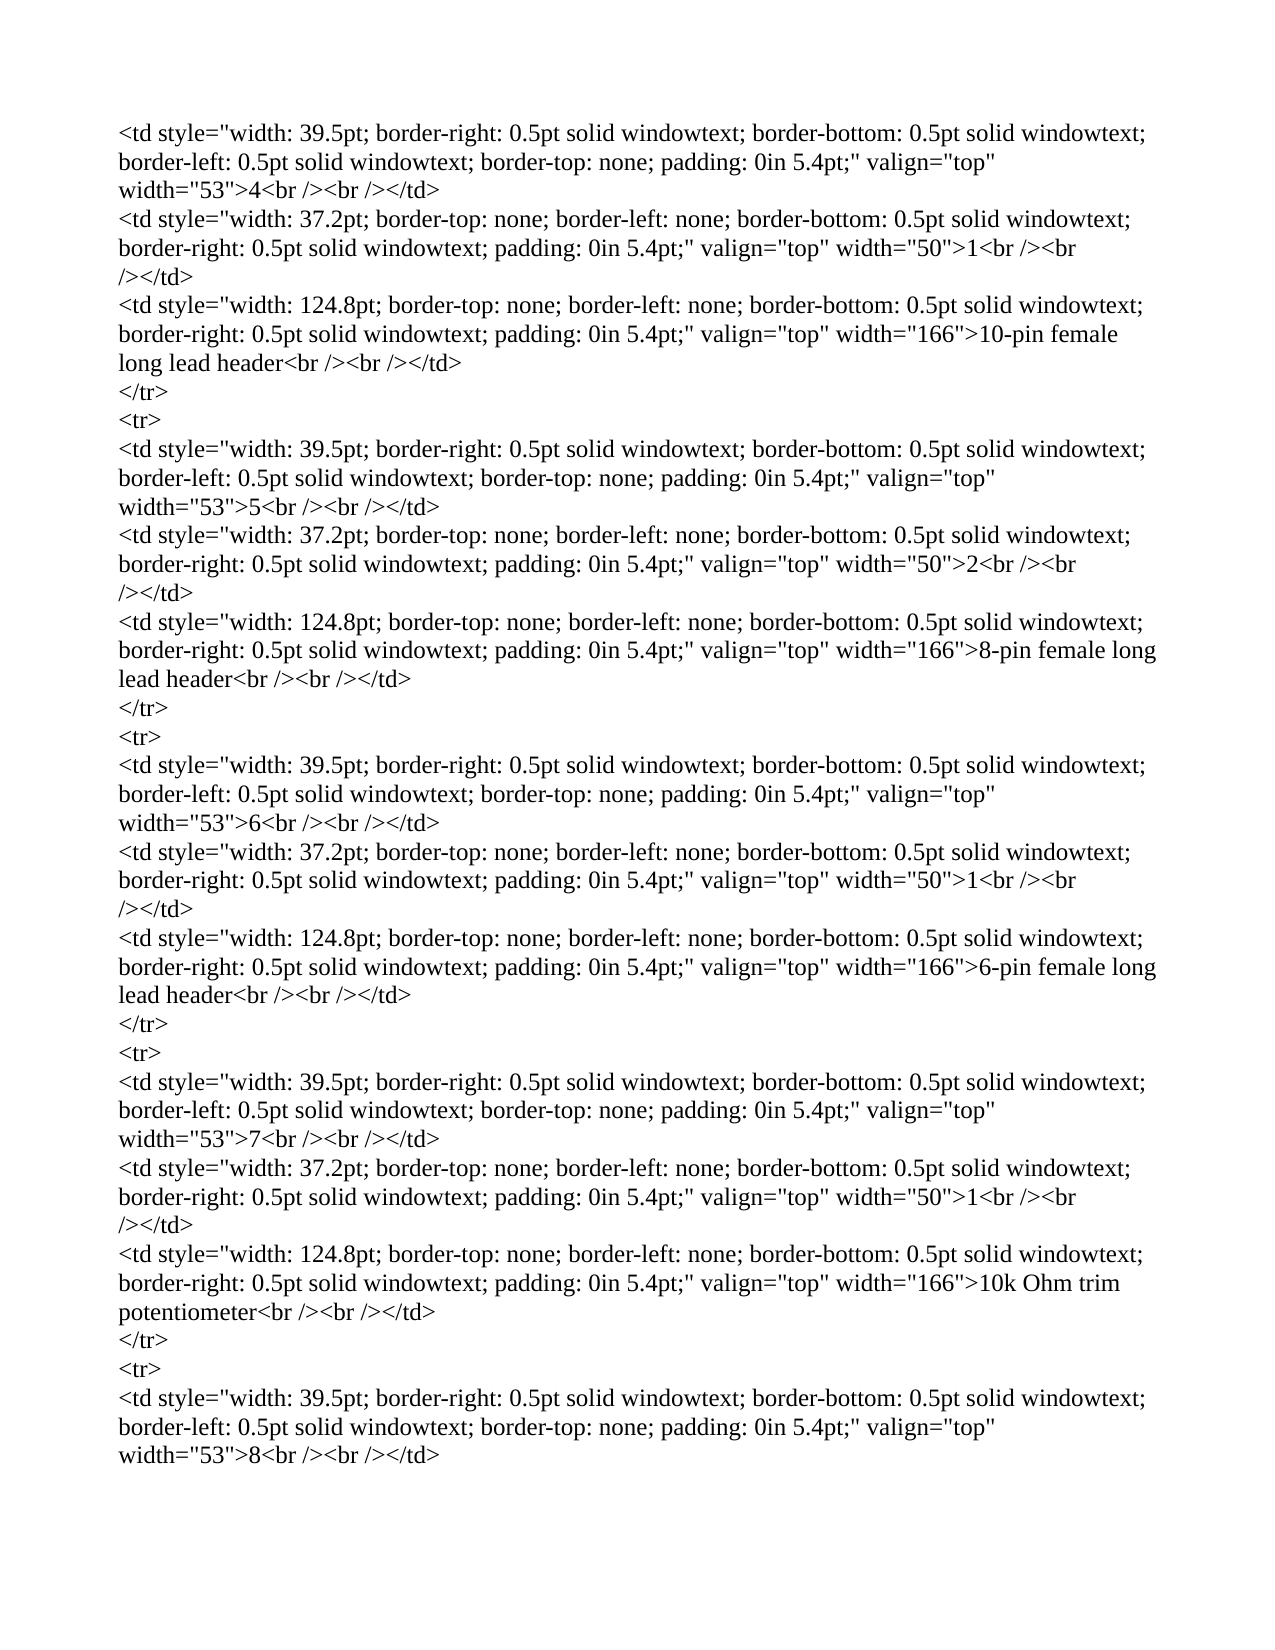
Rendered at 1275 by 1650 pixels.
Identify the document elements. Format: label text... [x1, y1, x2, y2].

text <tr> [118, 406, 1157, 434]
text <td style="width: 124.8pt; border-top: none; border-left: none; border-bottom: 0.5pt solid windowtext; border-right: 0.5pt solid windowtext; padding: 0in 5.4pt;" valign="top" width="166">10k Ohm trim potentiometer<br /><br /></td> [118, 1239, 1157, 1326]
text <td style="width: 37.2pt; border-top: none; border-left: none; border-bottom: 0.5pt solid windowtext; border-right: 0.5pt solid windowtext; padding: 0in 5.4pt;" valign="top" width="50">1<br /><br /></td> [118, 204, 1157, 291]
text <td style="width: 39.5pt; border-right: 0.5pt solid windowtext; border-bottom: 0.5pt solid windowtext; border-left: 0.5pt solid windowtext; border-top: none; padding: 0in 5.4pt;" valign="top" width="53">6<br /><br /></td> [118, 751, 1157, 837]
text </tr> [118, 377, 1157, 406]
text <tr> [118, 722, 1157, 751]
text <td style="width: 39.5pt; border-right: 0.5pt solid windowtext; border-bottom: 0.5pt solid windowtext; border-left: 0.5pt solid windowtext; border-top: none; padding: 0in 5.4pt;" valign="top" width="53">5<br /><br /></td> [118, 434, 1157, 521]
text <td style="width: 39.5pt; border-right: 0.5pt solid windowtext; border-bottom: 0.5pt solid windowtext; border-left: 0.5pt solid windowtext; border-top: none; padding: 0in 5.4pt;" valign="top" width="53">7<br /><br /></td> [118, 1067, 1157, 1153]
text <td style="width: 124.8pt; border-top: none; border-left: none; border-bottom: 0.5pt solid windowtext; border-right: 0.5pt solid windowtext; padding: 0in 5.4pt;" valign="top" width="166">8-pin female long lead header<br /><br /></td> [118, 607, 1157, 693]
text <td style="width: 37.2pt; border-top: none; border-left: none; border-bottom: 0.5pt solid windowtext; border-right: 0.5pt solid windowtext; padding: 0in 5.4pt;" valign="top" width="50">1<br /><br /></td> [118, 1153, 1157, 1239]
text <tr> [118, 1038, 1157, 1067]
text <td style="width: 39.5pt; border-right: 0.5pt solid windowtext; border-bottom: 0.5pt solid windowtext; border-left: 0.5pt solid windowtext; border-top: none; padding: 0in 5.4pt;" valign="top" width="53">4<br /><br /></td> [118, 118, 1157, 204]
text <td style="width: 39.5pt; border-right: 0.5pt solid windowtext; border-bottom: 0.5pt solid windowtext; border-left: 0.5pt solid windowtext; border-top: none; padding: 0in 5.4pt;" valign="top" width="53">8<br /><br /></td> [118, 1383, 1157, 1469]
text <td style="width: 37.2pt; border-top: none; border-left: none; border-bottom: 0.5pt solid windowtext; border-right: 0.5pt solid windowtext; padding: 0in 5.4pt;" valign="top" width="50">2<br /><br /></td> [118, 521, 1157, 607]
text </tr> [118, 1009, 1157, 1038]
text <td style="width: 124.8pt; border-top: none; border-left: none; border-bottom: 0.5pt solid windowtext; border-right: 0.5pt solid windowtext; padding: 0in 5.4pt;" valign="top" width="166">10-pin female long lead header<br /><br /></td> [118, 291, 1157, 377]
text <td style="width: 37.2pt; border-top: none; border-left: none; border-bottom: 0.5pt solid windowtext; border-right: 0.5pt solid windowtext; padding: 0in 5.4pt;" valign="top" width="50">1<br /><br /></td> [118, 837, 1157, 923]
text </tr> [118, 693, 1157, 722]
text <tr> [118, 1354, 1157, 1383]
text <td style="width: 124.8pt; border-top: none; border-left: none; border-bottom: 0.5pt solid windowtext; border-right: 0.5pt solid windowtext; padding: 0in 5.4pt;" valign="top" width="166">6-pin female long lead header<br /><br /></td> [118, 923, 1157, 1009]
text </tr> [118, 1326, 1157, 1354]
